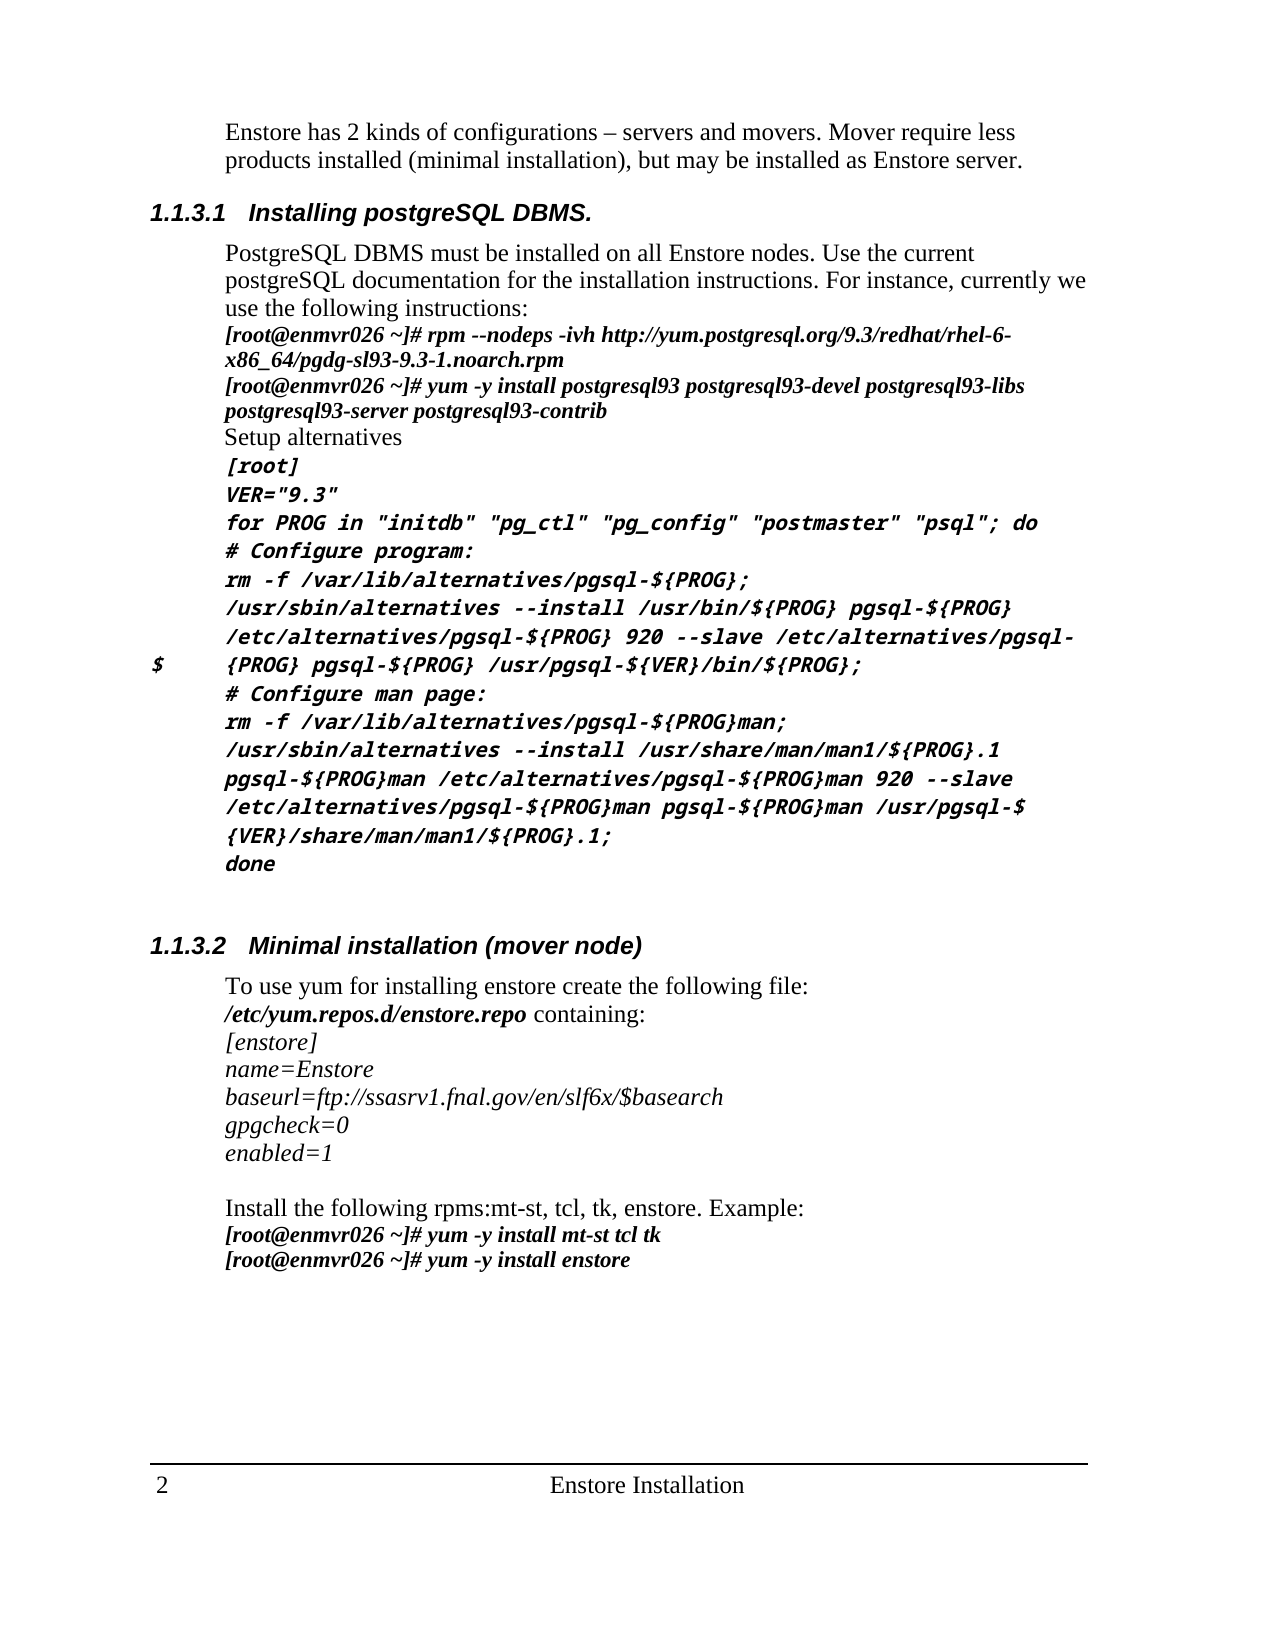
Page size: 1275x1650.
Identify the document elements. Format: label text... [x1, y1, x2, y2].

text # Configure man page: [150, 679, 1087, 707]
text [root@enmvr026 ~]# rpm --nodeps -ivh http://yum.postgresql.org/9.3/redhat/rhel-6-x86_64/pgdg-sl93-9.3-1.noarch.rpm [225, 322, 1087, 373]
text # Configure program: [150, 537, 1087, 565]
text for PROG in "initdb" "pg_ctl" "pg_config" "postmaster" "psql"; do [150, 508, 1087, 537]
text [enstore] [225, 1028, 1087, 1056]
text name=Enstore [225, 1056, 1087, 1083]
subtitle Minimal installation (mover node) [150, 932, 1087, 960]
text baseurl=ftp://ssasrv1.fnal.gov/en/slf6x/$basearch [225, 1083, 1087, 1111]
text Setup alternatives [150, 423, 1087, 451]
text PostgreSQL DBMS must be installed on all Enstore nodes. Use the current postgreSQL documentation for the installation instructions. For instance, currently we use the following instructions: [225, 239, 1087, 322]
text /usr/sbin/alternatives --install /usr/bin/${PROG} pgsql-${PROG} /etc/alternatives/pgsql-${PROG} 920 --slave /etc/alternatives/pgsql-$ {PROG} pgsql-${PROG} /usr/pgsql-${VER}/bin/${PROG}; [150, 593, 1087, 679]
text rm -f /var/lib/alternatives/pgsql-${PROG}man; [150, 707, 1087, 736]
text [root@enmvr026 ~]# yum -y install postgresql93 postgresql93-devel postgresql93-libs postgresql93-server postgresql93-contrib [225, 373, 1087, 423]
text done [150, 849, 1087, 878]
text enabled=1 [225, 1139, 1087, 1166]
text /usr/sbin/alternatives --install /usr/share/man/man1/${PROG}.1 pgsql-${PROG}man /etc/alternatives/pgsql-${PROG}man 920 --slave /etc/alternatives/pgsql-${PROG}man pgsql-${PROG}man /usr/pgsql-$ {VER}/share/man/man1/${PROG}.1; [150, 736, 1087, 849]
text [root@enmvr026 ~]# yum -y install mt-st tcl tk [225, 1222, 1087, 1247]
text gpgcheck=0 [225, 1111, 1087, 1139]
text To use yum for installing enstore create the following file: [225, 972, 1087, 1000]
text rm -f /var/lib/alternatives/pgsql-${PROG}; [150, 565, 1087, 593]
text Enstore has 2 kinds of configurations – servers and movers. Mover require less products installed (minimal installation), but may be installed as Enstore server. [225, 118, 1087, 173]
text [root@enmvr026 ~]# yum -y install enstore [225, 1247, 1087, 1273]
text Install the following rpms:mt-st, tcl, tk, enstore. Example: [225, 1194, 1087, 1222]
text [root] [150, 451, 1087, 480]
text VER="9.3" [150, 480, 1087, 508]
text /etc/yum.repos.d/enstore.repo containing: [225, 1000, 1087, 1028]
subtitle Installing postgreSQL DBMS. [150, 198, 1087, 226]
